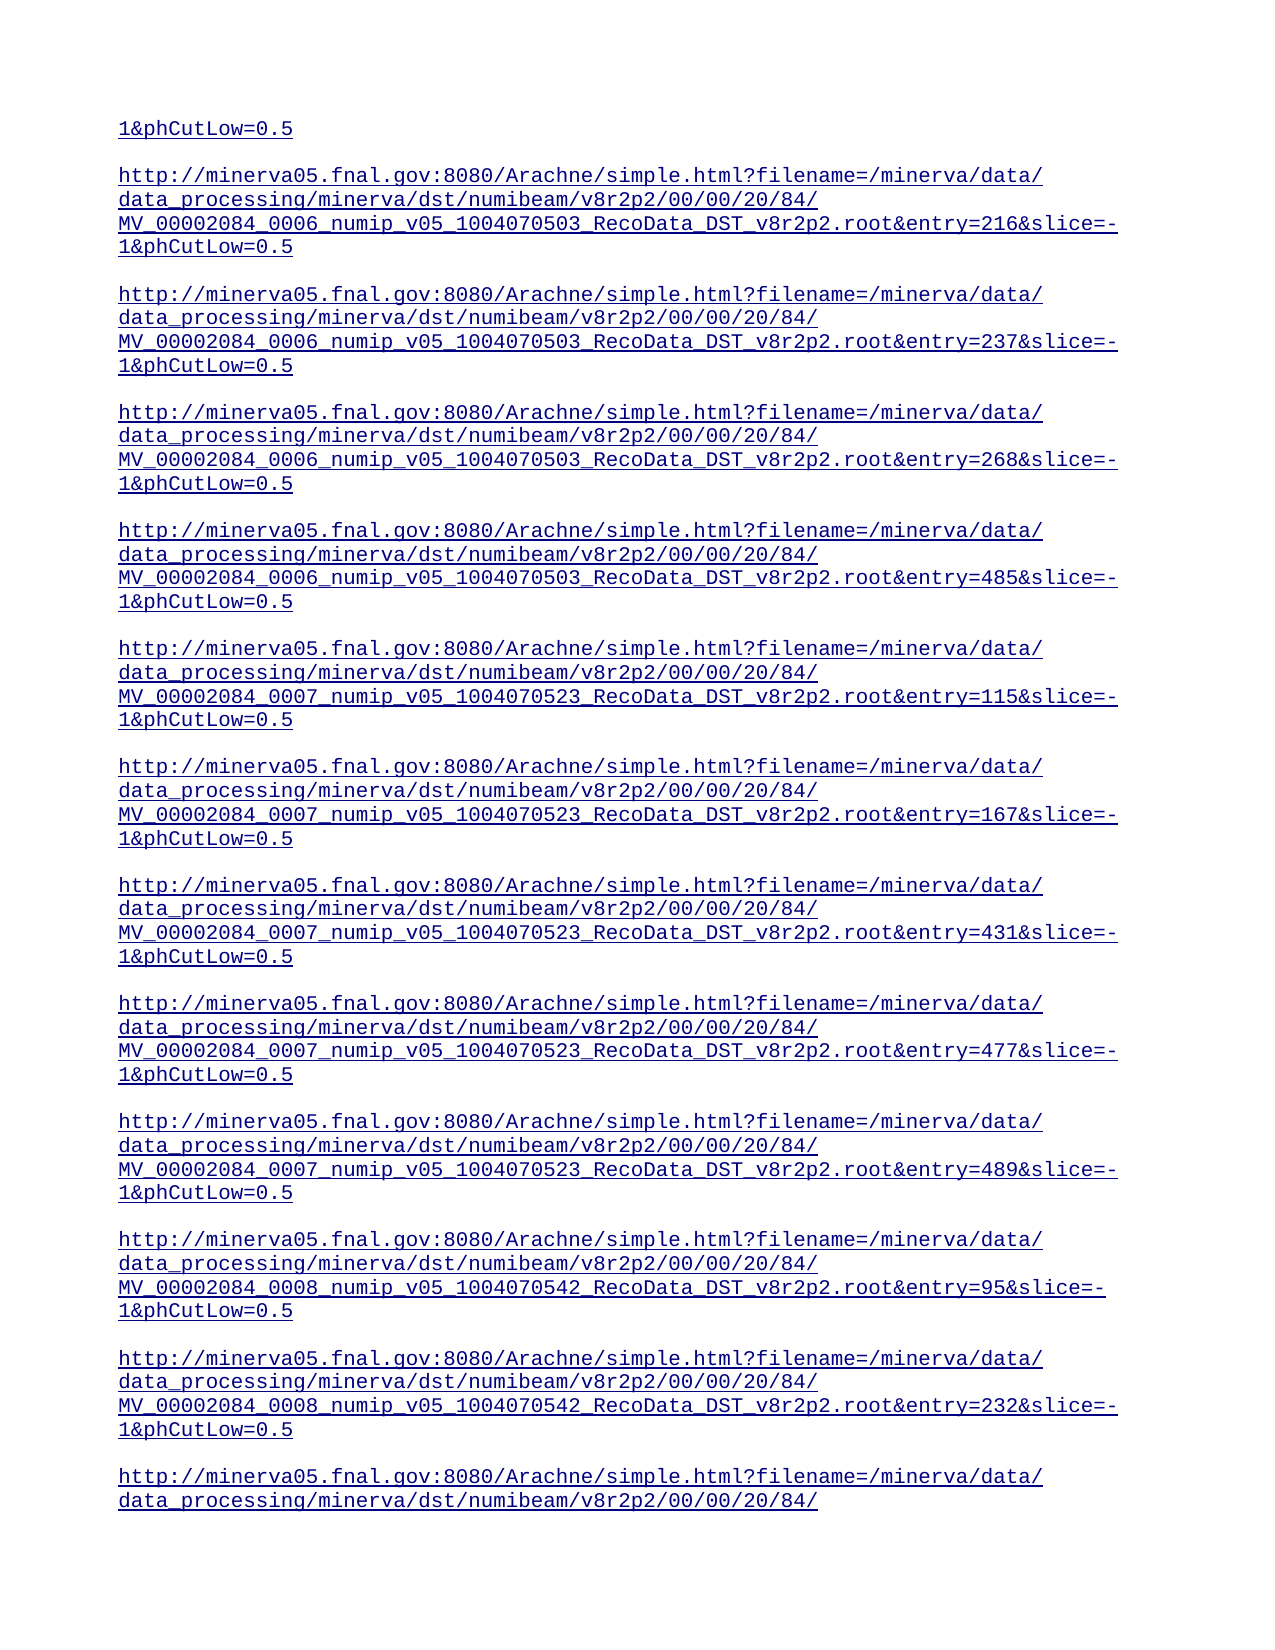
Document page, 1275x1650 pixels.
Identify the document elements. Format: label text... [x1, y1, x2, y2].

text http://minerva05.fnal.gov:8080/Arachne/simple.html?filename=/minerva/data/data_processing/minerva/dst/numibeam/v8r2p2/00/00/20/84/MV_00002084_0007_numip_v05_1004070523_RecoData_DST_v8r2p2.root&entry=489&slice=-1&phCutLow=0.5 [118, 1111, 1157, 1206]
text http://minerva05.fnal.gov:8080/Arachne/simple.html?filename=/minerva/data/data_processing/minerva/dst/numibeam/v8r2p2/00/00/20/84/MV_00002084_0008_numip_v05_1004070542_RecoData_DST_v8r2p2.root&entry=232&slice=-1&phCutLow=0.5 [118, 1348, 1157, 1442]
text http://minerva05.fnal.gov:8080/Arachne/simple.html?filename=/minerva/data/data_processing/minerva/dst/numibeam/v8r2p2/00/00/20/84/MV_00002084_0006_numip_v05_1004070503_RecoData_DST_v8r2p2.root&entry=485&slice=-1&phCutLow=0.5 [118, 520, 1157, 615]
text http://minerva05.fnal.gov:8080/Arachne/simple.html?filename=/minerva/data/data_processing/minerva/dst/numibeam/v8r2p2/00/00/20/84/MV_00002084_0007_numip_v05_1004070523_RecoData_DST_v8r2p2.root&entry=167&slice=-1&phCutLow=0.5 [118, 757, 1157, 851]
text http://minerva05.fnal.gov:8080/Arachne/simple.html?filename=/minerva/data/data_processing/minerva/dst/numibeam/v8r2p2/00/00/20/84/ [118, 1466, 1157, 1513]
text http://minerva05.fnal.gov:8080/Arachne/simple.html?filename=/minerva/data/data_processing/minerva/dst/numibeam/v8r2p2/00/00/20/84/MV_00002084_0006_numip_v05_1004070503_RecoData_DST_v8r2p2.root&entry=216&slice=-1&phCutLow=0.5 [118, 165, 1157, 260]
text http://minerva05.fnal.gov:8080/Arachne/simple.html?filename=/minerva/data/data_processing/minerva/dst/numibeam/v8r2p2/00/00/20/84/MV_00002084_0007_numip_v05_1004070523_RecoData_DST_v8r2p2.root&entry=477&slice=-1&phCutLow=0.5 [118, 993, 1157, 1088]
text 1&phCutLow=0.5 [118, 118, 1157, 142]
text http://minerva05.fnal.gov:8080/Arachne/simple.html?filename=/minerva/data/data_processing/minerva/dst/numibeam/v8r2p2/00/00/20/84/MV_00002084_0008_numip_v05_1004070542_RecoData_DST_v8r2p2.root&entry=95&slice=-1&phCutLow=0.5 [118, 1229, 1157, 1324]
text http://minerva05.fnal.gov:8080/Arachne/simple.html?filename=/minerva/data/data_processing/minerva/dst/numibeam/v8r2p2/00/00/20/84/MV_00002084_0006_numip_v05_1004070503_RecoData_DST_v8r2p2.root&entry=237&slice=-1&phCutLow=0.5 [118, 284, 1157, 378]
text http://minerva05.fnal.gov:8080/Arachne/simple.html?filename=/minerva/data/data_processing/minerva/dst/numibeam/v8r2p2/00/00/20/84/MV_00002084_0006_numip_v05_1004070503_RecoData_DST_v8r2p2.root&entry=268&slice=-1&phCutLow=0.5 [118, 402, 1157, 496]
text http://minerva05.fnal.gov:8080/Arachne/simple.html?filename=/minerva/data/data_processing/minerva/dst/numibeam/v8r2p2/00/00/20/84/MV_00002084_0007_numip_v05_1004070523_RecoData_DST_v8r2p2.root&entry=431&slice=-1&phCutLow=0.5 [118, 875, 1157, 969]
text http://minerva05.fnal.gov:8080/Arachne/simple.html?filename=/minerva/data/data_processing/minerva/dst/numibeam/v8r2p2/00/00/20/84/MV_00002084_0007_numip_v05_1004070523_RecoData_DST_v8r2p2.root&entry=115&slice=-1&phCutLow=0.5 [118, 638, 1157, 733]
